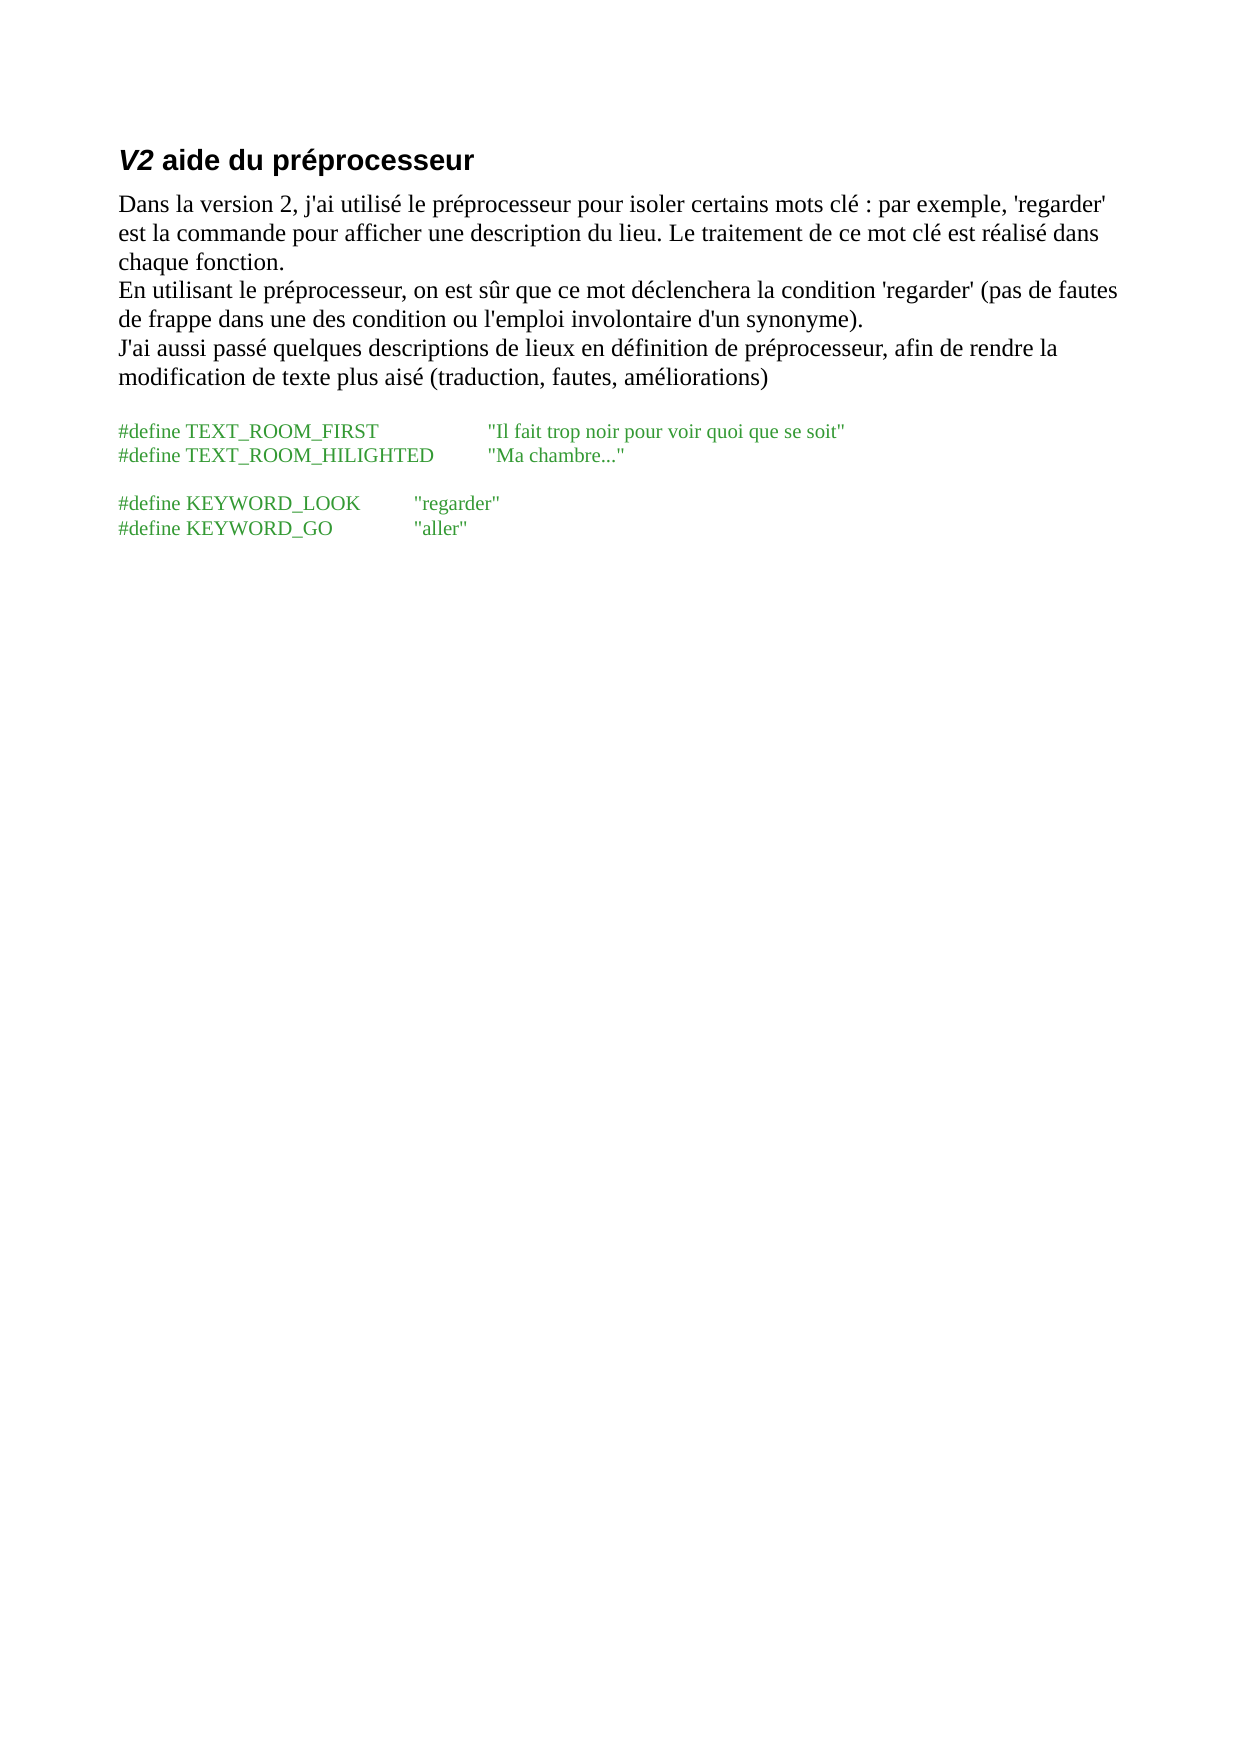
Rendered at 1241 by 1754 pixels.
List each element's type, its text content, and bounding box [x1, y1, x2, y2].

text #define TEXT_ROOM_FIRST "Il fait trop noir pour voir quoi que se soit" #define TEXT_ROOM_HILIGHTED "Ma chambre..." #define KEYWORD_LOOK "regarder" #define KEYWORD_GO "aller" [118, 419, 1122, 539]
text Dans la version 2, j'ai utilisé le préprocesseur pour isoler certains mots clé : par exemple, 'regarder' est la commande pour afficher une description du lieu. Le traitement de ce mot clé est réalisé dans chaque fonction. [118, 189, 1122, 275]
text En utilisant le préprocesseur, on est sûr que ce mot déclenchera la condition 'regarder' (pas de fautes de frappe dans une des condition ou l'emploi involontaire d'un synonyme). [118, 275, 1122, 333]
text J'ai aussi passé quelques descriptions de lieux en définition de préprocesseur, afin de rendre la modification de texte plus aisé (traduction, fautes, améliorations) [118, 333, 1122, 390]
subtitle V2 aide du préprocesseur [118, 143, 1122, 177]
